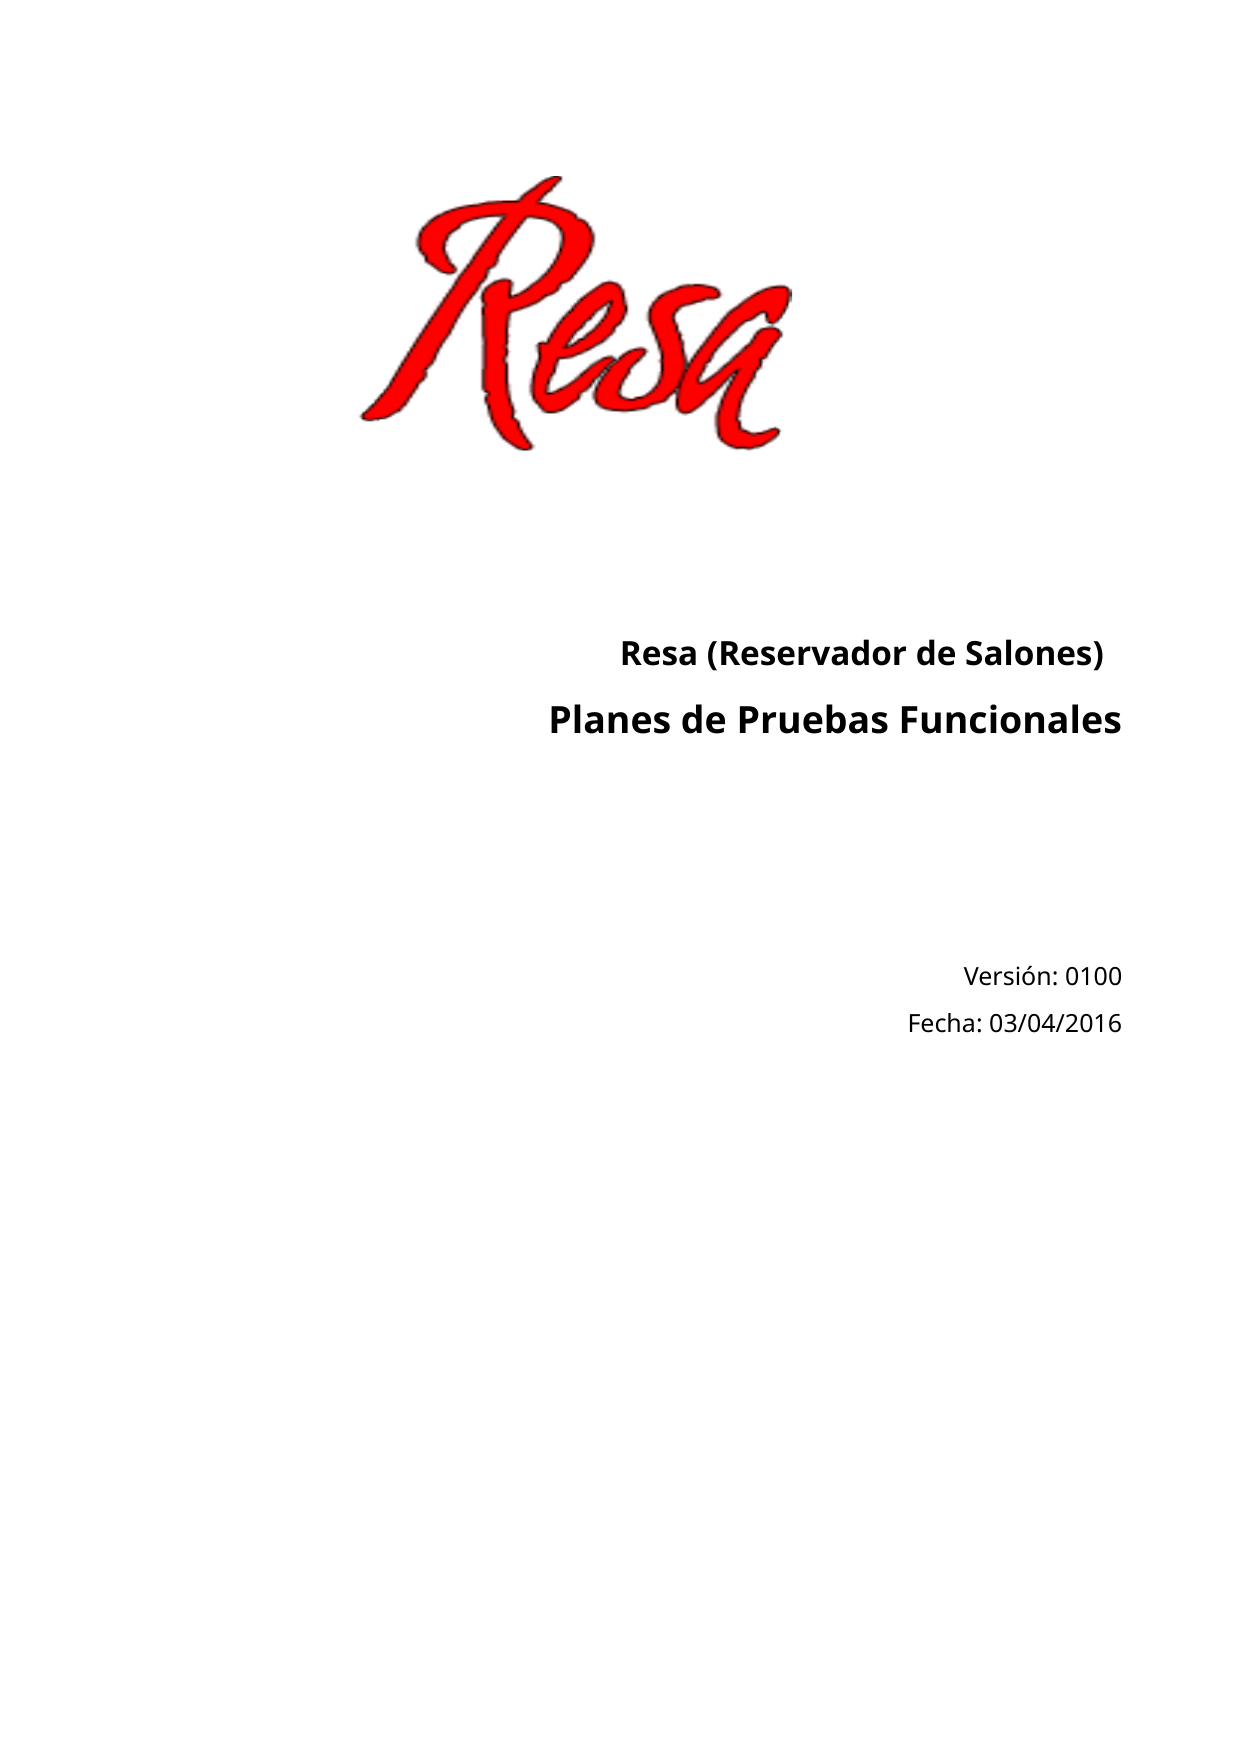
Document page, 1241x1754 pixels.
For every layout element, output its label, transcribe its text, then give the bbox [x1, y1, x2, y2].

text Fecha: 03/04/2016 [118, 1005, 1122, 1039]
text Versión: 0100 [118, 959, 1122, 993]
text Resa (Reservador de Salones) [118, 630, 1122, 675]
text Planes de Pruebas Funcionales [118, 693, 1122, 744]
